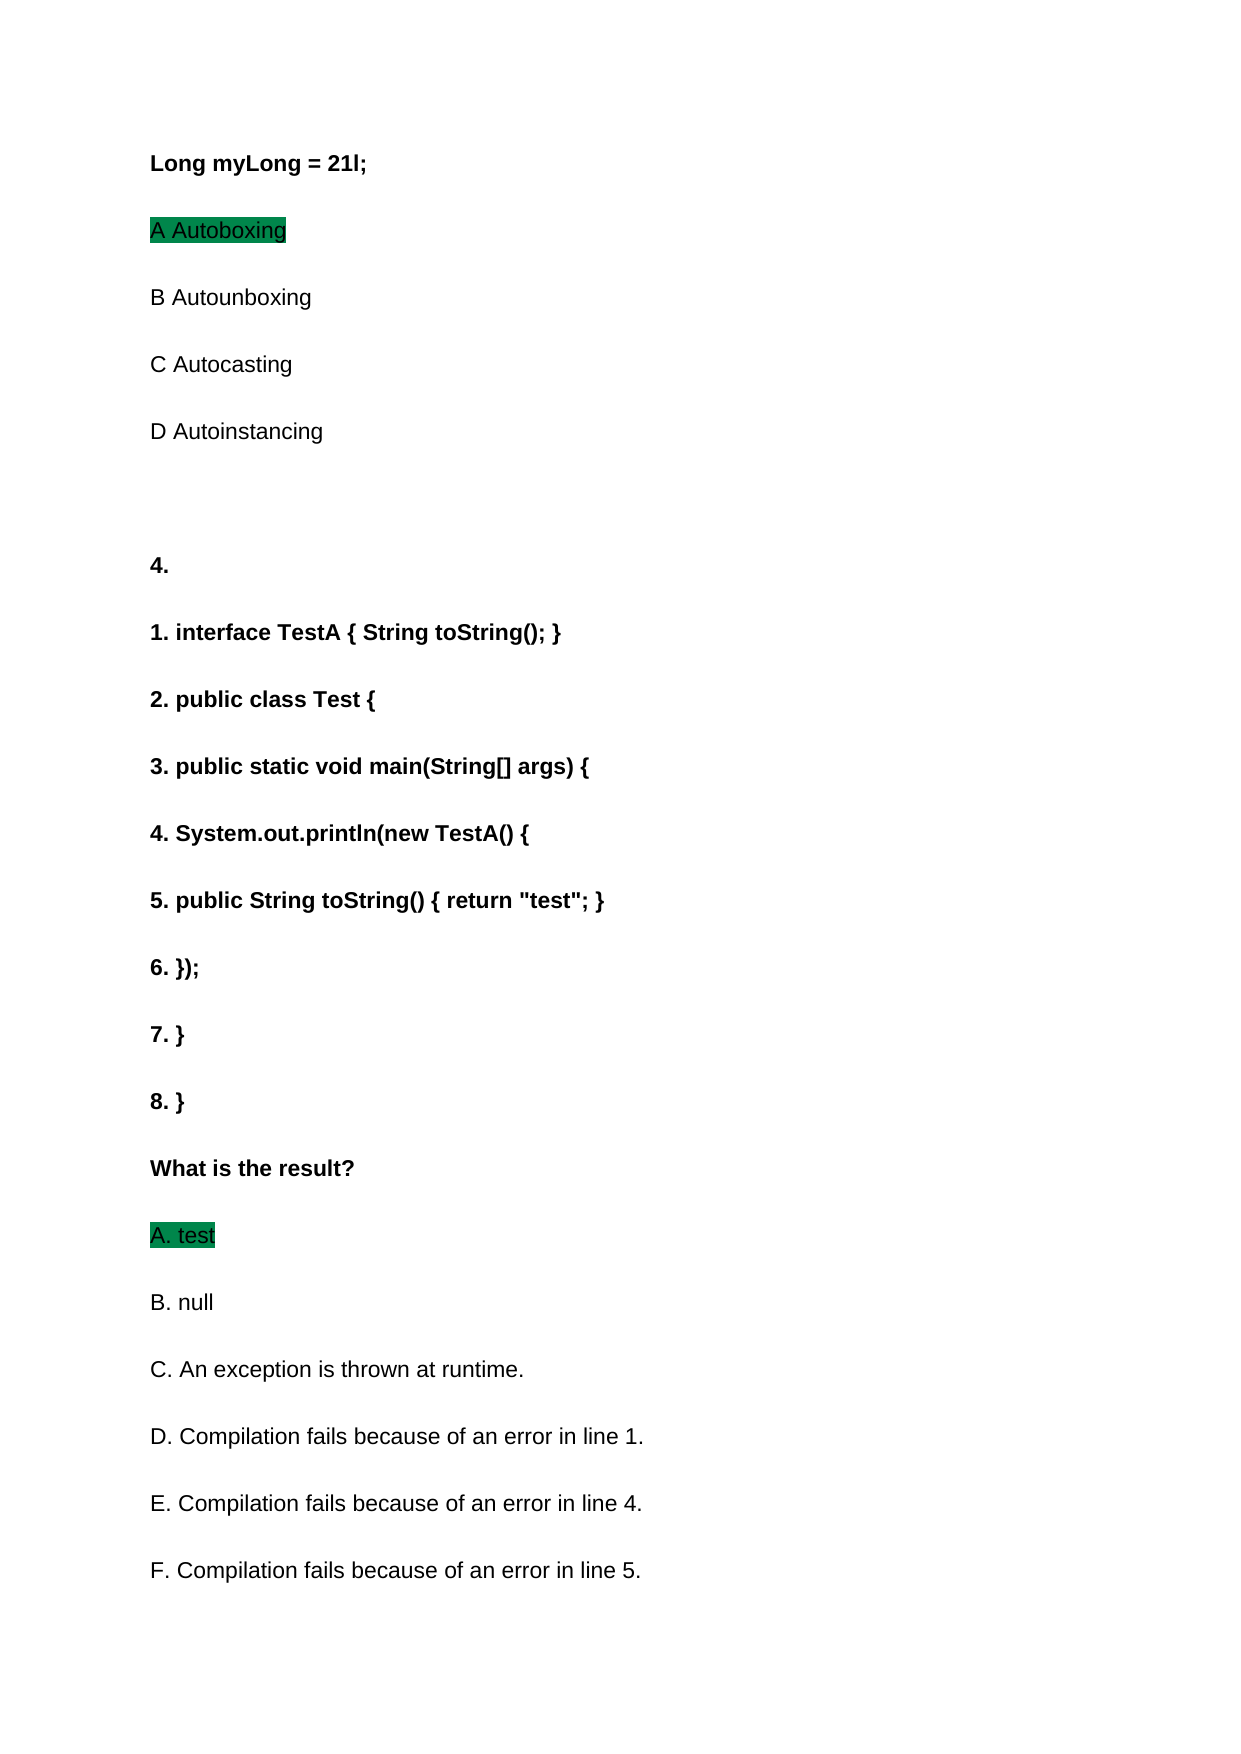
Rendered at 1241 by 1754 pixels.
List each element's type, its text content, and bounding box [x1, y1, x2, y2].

text 1. interface TestA { String toString(); } [150, 619, 1090, 645]
text 4. [150, 552, 1090, 578]
text A Autoboxing [150, 217, 1090, 243]
text 7. } [150, 1021, 1090, 1047]
text 2. public class Test { [150, 686, 1090, 712]
text 3. public static void main(String[] args) { [150, 753, 1090, 779]
text A. test [150, 1222, 1090, 1248]
text E. Compilation fails because of an error in line 4. [150, 1489, 1090, 1516]
text D. Compilation fails because of an error in line 1. [150, 1423, 1090, 1449]
text C Autocasting [150, 351, 1090, 377]
text 4. System.out.println(new TestA() { [150, 820, 1090, 846]
text Long myLong = 21l; [150, 150, 1090, 176]
text C. An exception is thrown at runtime. [150, 1356, 1090, 1382]
text 6. }); [150, 954, 1090, 980]
text 5. public String toString() { return "test"; } [150, 887, 1090, 913]
text D Autoinstancing [150, 418, 1090, 444]
text What is the result? [150, 1155, 1090, 1181]
text F. Compilation fails because of an error in line 5. [150, 1557, 1090, 1583]
text B. null [150, 1289, 1090, 1315]
text B Autounboxing [150, 284, 1090, 310]
text 8. } [150, 1088, 1090, 1114]
